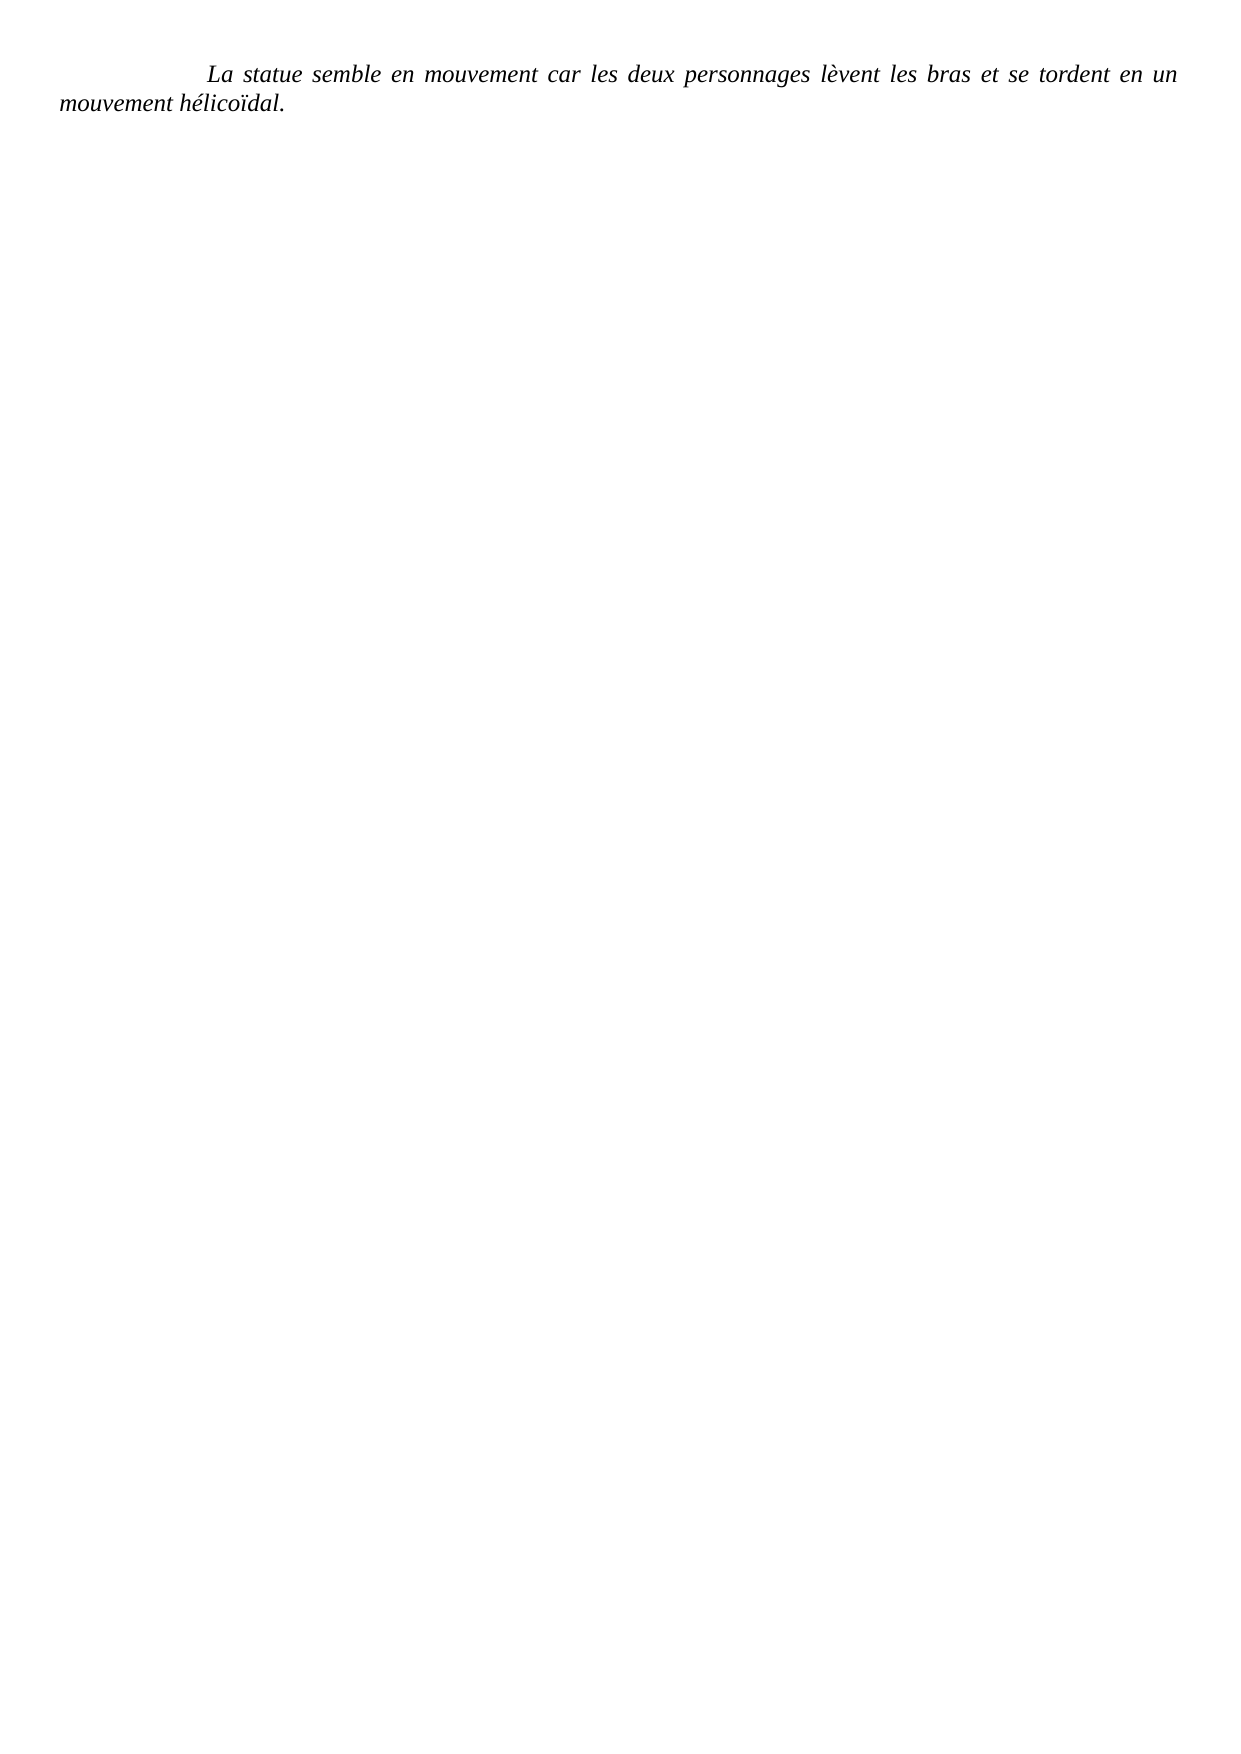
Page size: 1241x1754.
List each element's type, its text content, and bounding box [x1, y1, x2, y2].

text La statue semble en mouvement car les deux personnages lèvent les bras et se tordent en un mouvement hélicoïdal. [59, 59, 1181, 117]
